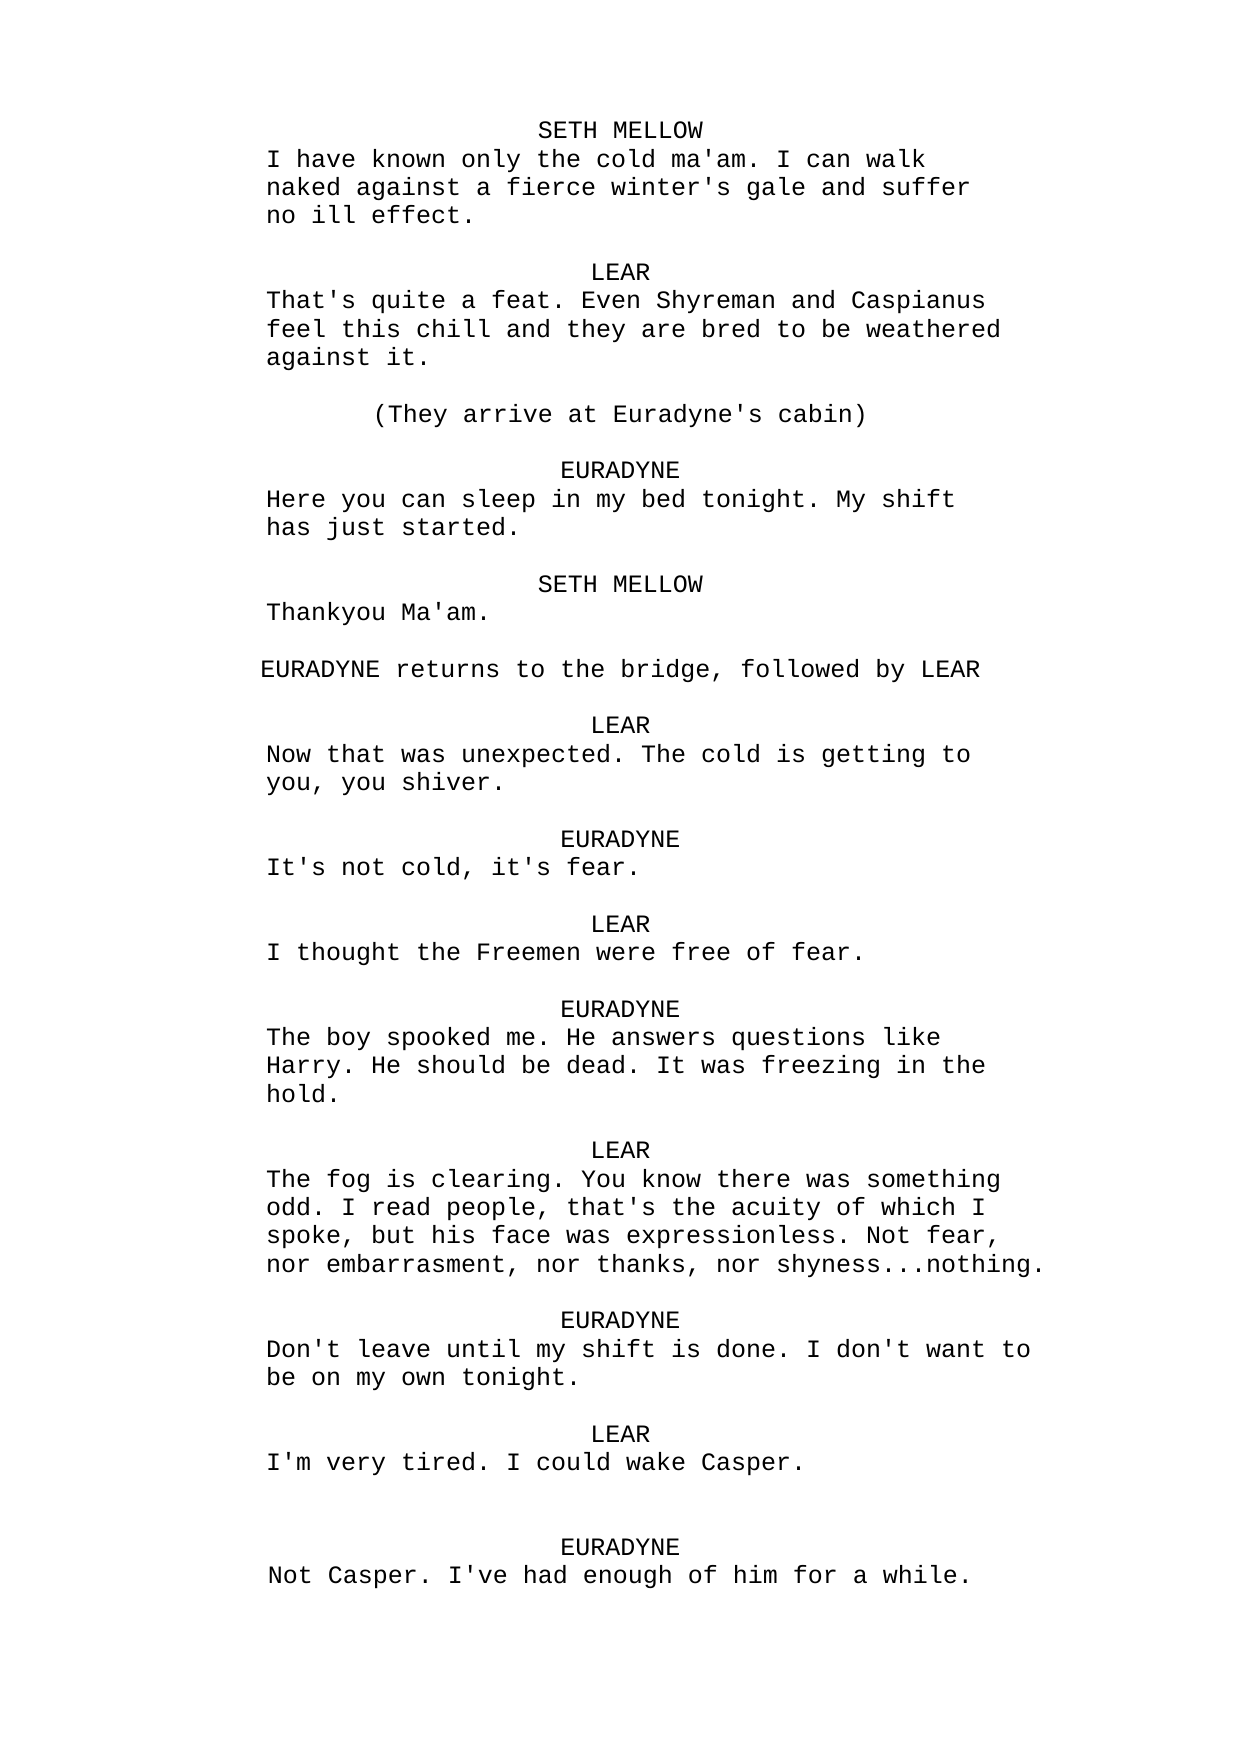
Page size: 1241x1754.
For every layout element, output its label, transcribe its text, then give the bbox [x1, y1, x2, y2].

text I'm very tired. I could wake Casper. [118, 1450, 1122, 1478]
text LEAR [118, 1421, 1122, 1450]
text against it. [118, 345, 1122, 373]
text It's not cold, it's fear. [118, 855, 1122, 883]
text EURADYNE [118, 1535, 1122, 1563]
text SETH MELLOW [118, 571, 1122, 600]
text The boy spooked me. He answers questions like [118, 1025, 1122, 1053]
text EURADYNE [118, 826, 1122, 855]
text LEAR [118, 713, 1122, 741]
text I thought the Freemen were free of fear. [118, 940, 1122, 968]
text Thankyou Ma'am. [118, 600, 1122, 628]
text (They arrive at Euradyne's cabin) [118, 401, 1122, 430]
text Here you can sleep in my bed tonight. My shift [118, 486, 1122, 515]
text no ill effect. [118, 203, 1122, 231]
text SETH MELLOW [118, 118, 1122, 146]
text That's quite a feat. Even Shyreman and Caspianus [118, 288, 1122, 316]
text has just started. [118, 515, 1122, 543]
text LEAR [118, 260, 1122, 288]
text LEAR [118, 911, 1122, 940]
text I have known only the cold ma'am. I can walk [118, 146, 1122, 175]
text Not Casper. I've had enough of him for a while. [118, 1563, 1122, 1591]
text nor embarrasment, nor thanks, nor shyness...nothing. [118, 1251, 1122, 1280]
text Don't leave until my shift is done. I don't want to [118, 1336, 1122, 1365]
text The fog is clearing. You know there was something [118, 1166, 1122, 1195]
text Harry. He should be dead. It was freezing in the [118, 1053, 1122, 1081]
text EURADYNE returns to the bridge, followed by LEAR [118, 656, 1122, 685]
text EURADYNE [118, 1308, 1122, 1336]
text spoke, but his face was expressionless. Not fear, [118, 1223, 1122, 1251]
text naked against a fierce winter's gale and suffer [118, 175, 1122, 203]
text Now that was unexpected. The cold is getting to [118, 741, 1122, 770]
text you, you shiver. [118, 770, 1122, 798]
text be on my own tonight. [118, 1365, 1122, 1393]
text EURADYNE [118, 458, 1122, 486]
text hold. [118, 1081, 1122, 1110]
text feel this chill and they are bred to be weathered [118, 316, 1122, 345]
text EURADYNE [118, 996, 1122, 1025]
text odd. I read people, that's the acuity of which I [118, 1195, 1122, 1223]
text LEAR [118, 1138, 1122, 1166]
